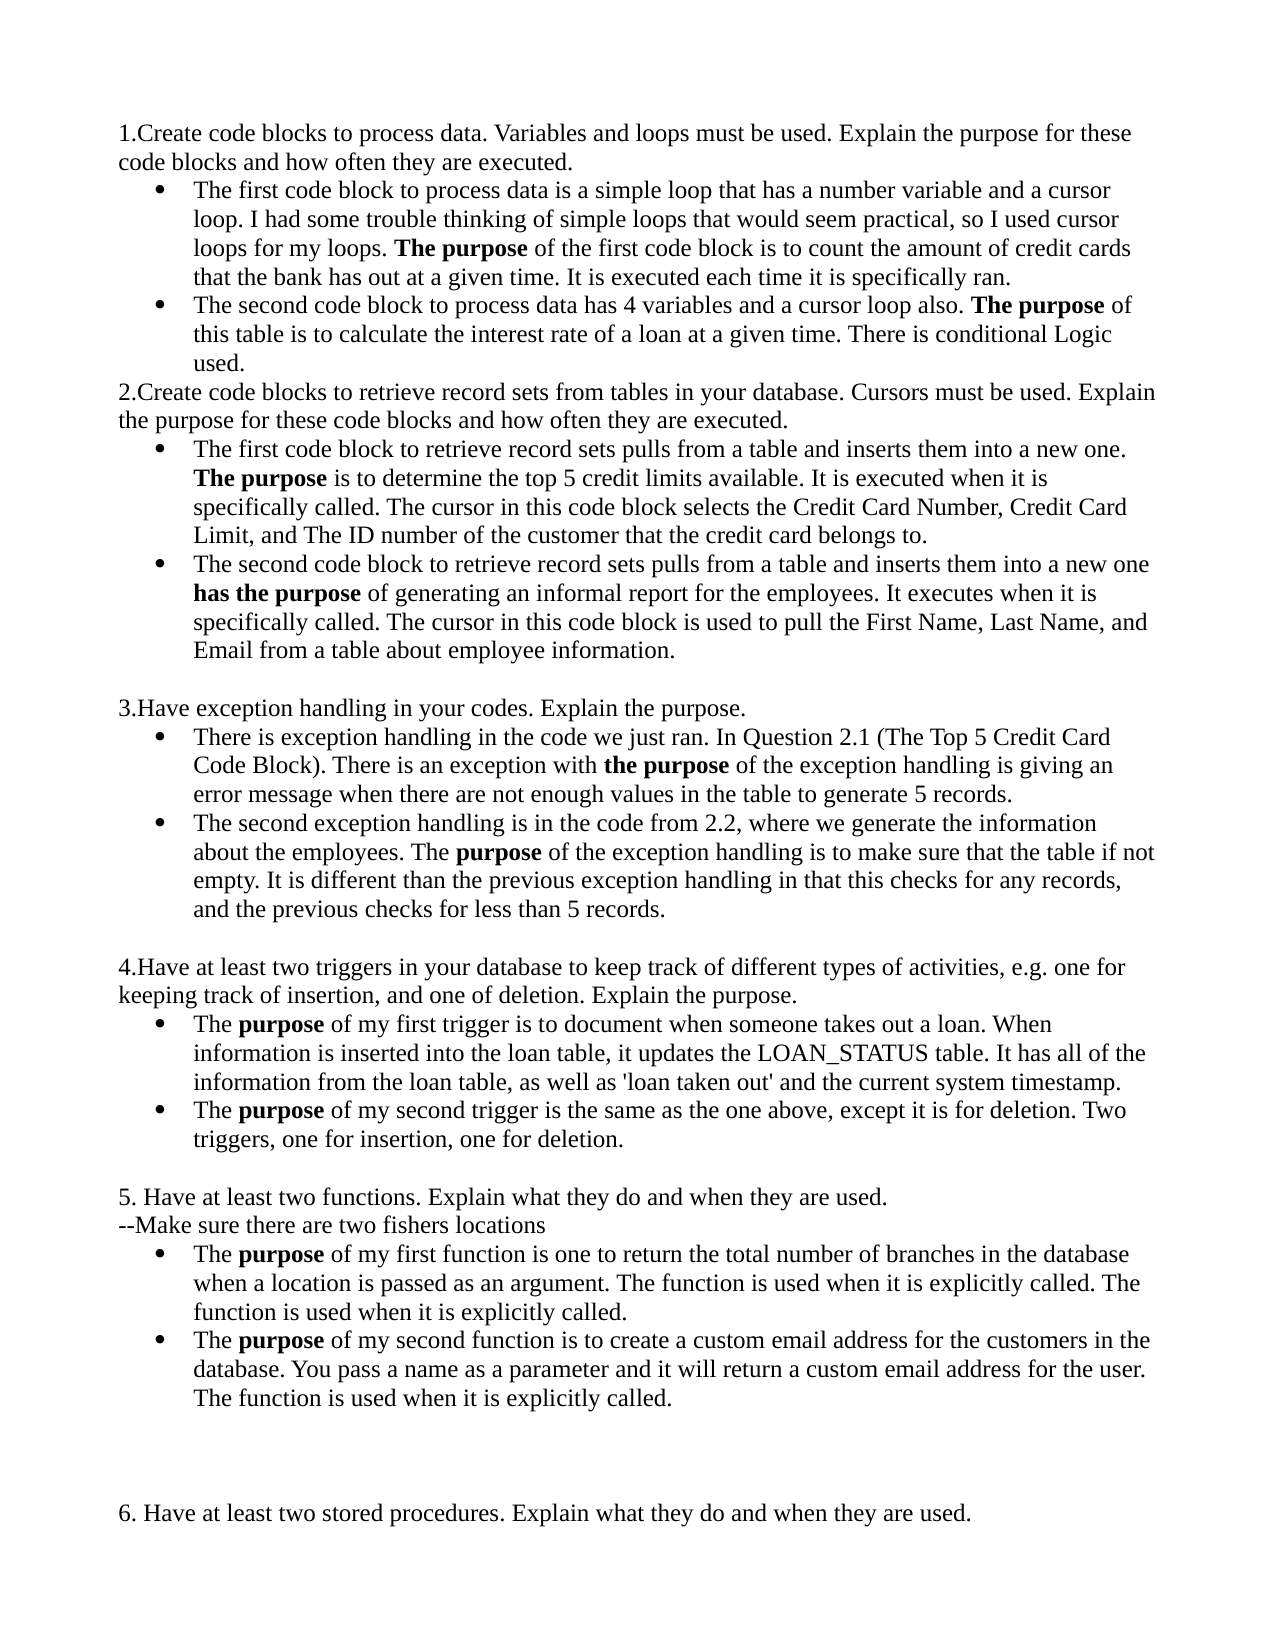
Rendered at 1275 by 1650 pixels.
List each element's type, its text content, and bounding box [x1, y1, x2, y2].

text 6. Have at least two stored procedures. Explain what they do and when they are used. [118, 1498, 1157, 1527]
list The purpose of my first function is one to return the total number of branches in the database when a location is passed as an argument. The function is used when it is explicitly called. The function is used when it is explicitly called. [156, 1239, 1157, 1326]
list The purpose of my first trigger is to document when someone takes out a loan. When information is inserted into the loan table, it updates the LOAN_STATUS table. It has all of the information from the loan table, as well as 'loan taken out' and the current system timestamp. [156, 1009, 1157, 1096]
list The purpose of my second trigger is the same as the one above, except it is for deletion. Two triggers, one for insertion, one for deletion. [156, 1096, 1157, 1153]
list The second code block to retrieve record sets pulls from a table and inserts them into a new one has the purpose of generating an informal report for the employees. It executes when it is specifically called. The cursor in this code block is used to pull the First Name, Last Name, and Email from a table about employee information. [156, 549, 1157, 664]
text 1.Create code blocks to process data. Variables and loops must be used. Explain the purpose for these code blocks and how often they are executed. [118, 118, 1157, 176]
list The purpose of my second function is to create a custom email address for the customers in the database. You pass a name as a parameter and it will return a custom email address for the user. The function is used when it is explicitly called. [156, 1326, 1157, 1412]
list The second exception handling is in the code from 2.2, where we generate the information about the employees. The purpose of the exception handling is to make sure that the table if not empty. It is different than the previous exception handling in that this checks for any records, and the previous checks for less than 5 records. [156, 808, 1157, 923]
list The first code block to process data is a simple loop that has a number variable and a cursor loop. I had some trouble thinking of simple loops that would seem practical, so I used cursor loops for my loops. The purpose of the first code block is to count the amount of credit cards that the bank has out at a given time. It is executed each time it is specifically ran. [156, 176, 1157, 291]
text --Make sure there are two fishers locations [118, 1211, 1157, 1239]
text 5. Have at least two functions. Explain what they do and when they are used. [118, 1182, 1157, 1211]
list The second code block to process data has 4 variables and a cursor loop also. The purpose of this table is to calculate the interest rate of a loan at a given time. There is conditional Logic used. [156, 291, 1157, 377]
text 4.Have at least two triggers in your database to keep track of different types of activities, e.g. one for keeping track of insertion, and one of deletion. Explain the purpose. [118, 952, 1157, 1009]
text 3.Have exception handling in your codes. Explain the purpose. [118, 693, 1157, 722]
list There is exception handling in the code we just ran. In Question 2.1 (The Top 5 Credit Card Code Block). There is an exception with the purpose of the exception handling is giving an error message when there are not enough values in the table to generate 5 records. [156, 722, 1157, 808]
text 2.Create code blocks to retrieve record sets from tables in your database. Cursors must be used. Explain the purpose for these code blocks and how often they are executed. [118, 377, 1157, 434]
list The first code block to retrieve record sets pulls from a table and inserts them into a new one. The purpose is to determine the top 5 credit limits available. It is executed when it is specifically called. The cursor in this code block selects the Credit Card Number, Credit Card Limit, and The ID number of the customer that the credit card belongs to. [156, 434, 1157, 549]
